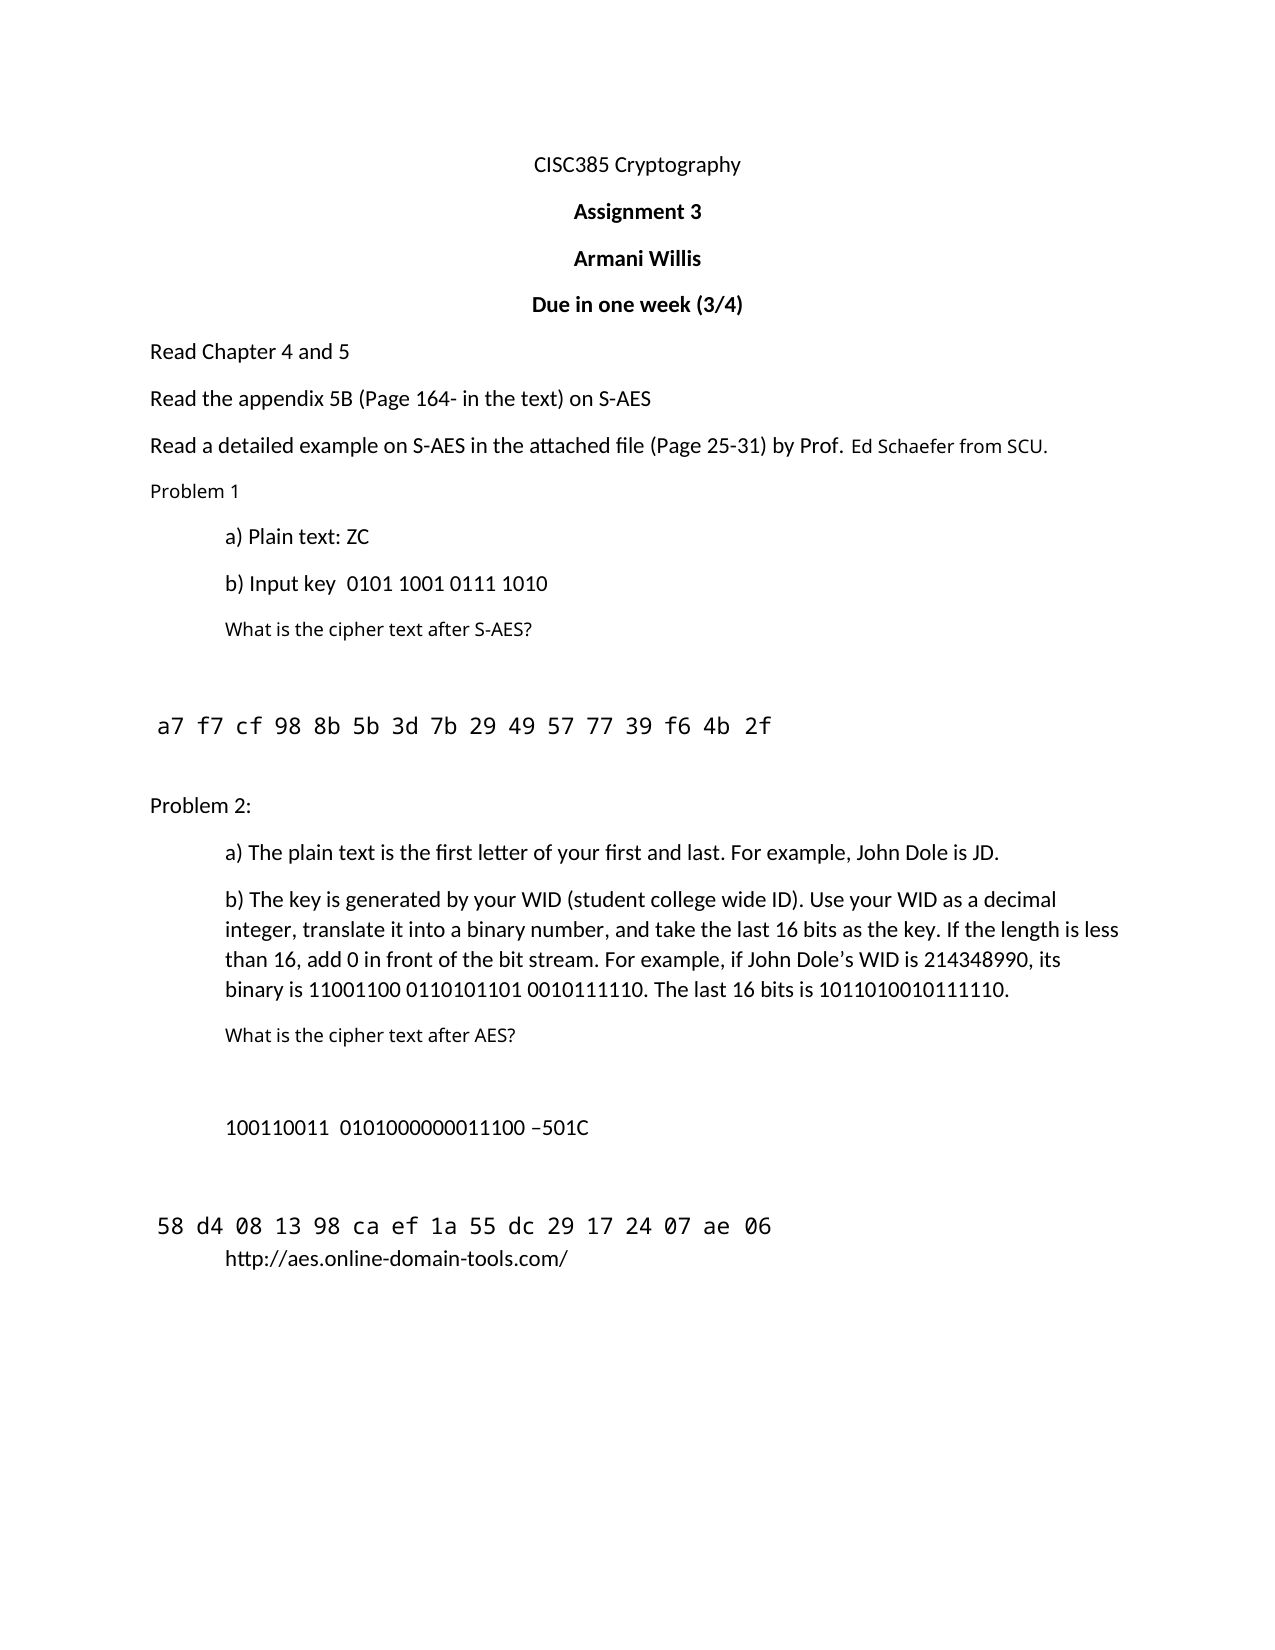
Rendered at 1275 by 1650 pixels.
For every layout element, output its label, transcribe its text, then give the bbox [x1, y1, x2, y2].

table_header 7b [424, 707, 463, 744]
table_header 24 [619, 1207, 658, 1244]
table_header 3d [385, 707, 424, 744]
text Due in one week (3/4) [150, 291, 1125, 319]
table_header cf [230, 707, 268, 744]
table_header 5b [346, 707, 385, 744]
text What is the cipher text after AES? [225, 1022, 1125, 1048]
table_header 98 [269, 707, 307, 744]
table_header ca [346, 1207, 385, 1244]
table_header 4b [697, 707, 736, 744]
text Assignment 3 [150, 197, 1125, 225]
text Read a detailed example on S-AES in the attached file (Page 25-31) by Prof. Ed Schaefer from SCU. [150, 431, 1125, 459]
table_header 17 [580, 1207, 619, 1244]
text Armani Willis [150, 244, 1125, 272]
text Read the appendix 5B (Page 164- in the text) on S-AES [150, 384, 1125, 412]
table_header 08 [230, 1207, 268, 1244]
table_header 2f [736, 707, 779, 744]
table_header 1a [424, 1207, 463, 1244]
text What is the cipher text after S-AES? [225, 616, 1125, 642]
table_header ef [385, 1207, 424, 1244]
table_header d4 [191, 1207, 229, 1244]
table_header 39 [619, 707, 658, 744]
table_header f6 [658, 707, 697, 744]
text a) The plain text is the first letter of your first and last. For example, John Dole is JD. [225, 838, 1125, 866]
text Problem 1 [150, 478, 1125, 504]
text 100110011 0101000000011100 –501C [225, 1113, 1125, 1141]
table_header 58 [150, 1207, 191, 1244]
table_header 55 [463, 1207, 502, 1244]
table_header 57 [541, 707, 580, 744]
table_header dc [502, 1207, 541, 1244]
table_header 29 [541, 1207, 580, 1244]
table_header 77 [580, 707, 619, 744]
table_header 8b [308, 707, 346, 744]
text b) Input key 0101 1001 0111 1010 [225, 569, 1125, 597]
table_header a7 [150, 707, 191, 744]
table_header 07 [658, 1207, 697, 1244]
text Read Chapter 4 and 5 [150, 337, 1125, 366]
table_header 06 [736, 1207, 779, 1244]
table_header 49 [502, 707, 541, 744]
text b) The key is generated by your WID (student college wide ID). Use your WID as a decimal integer, translate it into a binary number, and take the last 16 bits as the key. If the length is less than 16, add 0 in front of the bit stream. For example, if John Dole’s WID is 214348990, its binary is 11001100 0110101101 0010111110. The last 16 bits is 1011010010111110. [225, 885, 1125, 1003]
table_header ae [697, 1207, 736, 1244]
table_header 29 [463, 707, 502, 744]
text CISC385 Cryptography [150, 150, 1125, 178]
text http://aes.online-domain-tools.com/ [225, 1244, 1125, 1272]
text a) Plain text: ZC [225, 522, 1125, 550]
text Problem 2: [150, 791, 1125, 819]
table_header 98 [308, 1207, 346, 1244]
table_header f7 [191, 707, 229, 744]
table_header 13 [269, 1207, 307, 1244]
